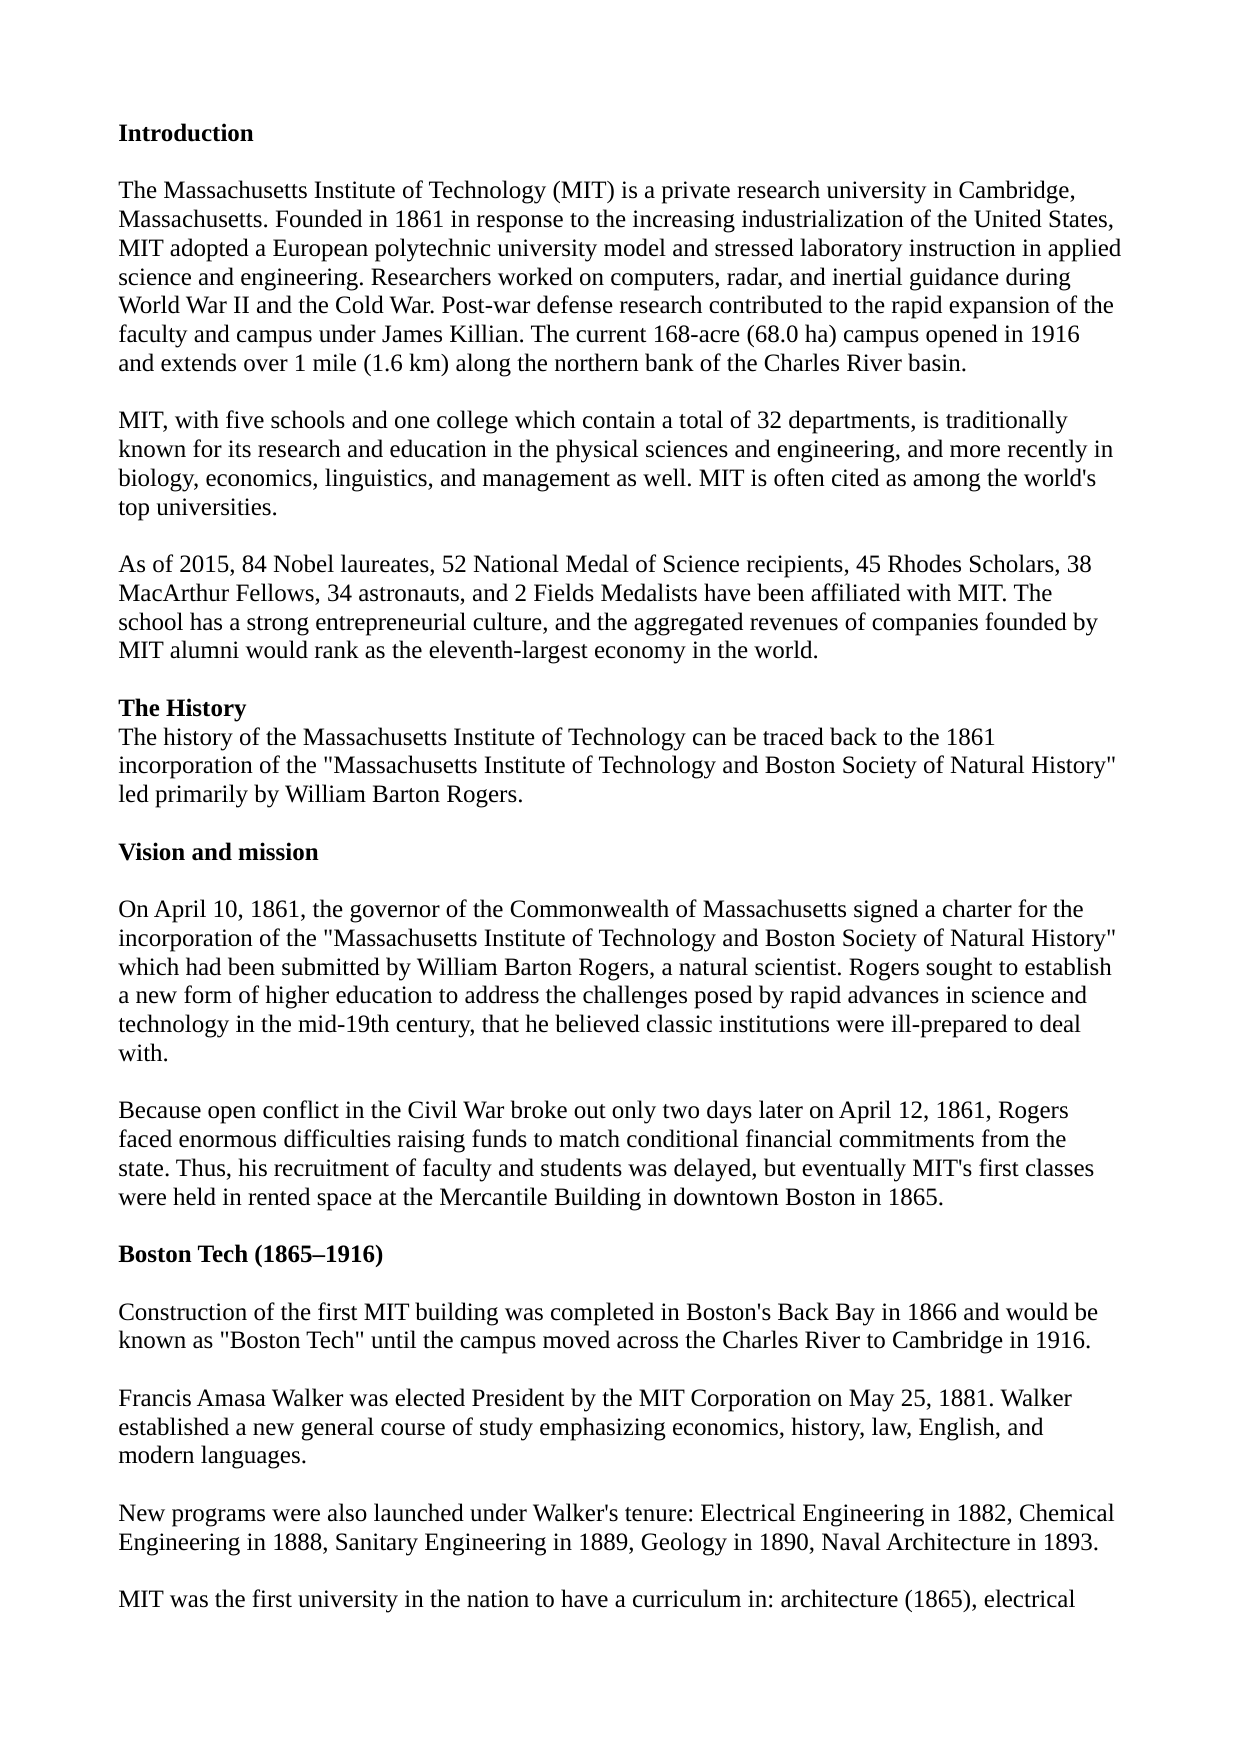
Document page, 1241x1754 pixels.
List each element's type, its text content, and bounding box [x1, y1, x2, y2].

text As of 2015, 84 Nobel laureates, 52 National Medal of Science recipients, 45 Rhodes Scholars, 38 MacArthur Fellows, 34 astronauts, and 2 Fields Medalists have been affiliated with MIT. The school has a strong entrepreneurial culture, and the aggregated revenues of companies founded by MIT alumni would rank as the eleventh-largest economy in the world. [118, 549, 1122, 664]
text Introduction [118, 118, 1122, 147]
text The Massachusetts Institute of Technology (MIT) is a private research university in Cambridge, Massachusetts. Founded in 1861 in response to the increasing industrialization of the United States, MIT adopted a European polytechnic university model and stressed laboratory instruction in applied science and engineering. Researchers worked on computers, radar, and inertial guidance during World War II and the Cold War. Post-war defense research contributed to the rapid expansion of the faculty and campus under James Killian. The current 168-acre (68.0 ha) campus opened in 1916 and extends over 1 mile (1.6 km) along the northern bank of the Charles River basin. [118, 176, 1122, 377]
text Vision and mission [118, 837, 1122, 866]
text Boston Tech (1865–1916) [118, 1239, 1122, 1268]
text Francis Amasa Walker was elected President by the MIT Corporation on May 25, 1881. Walker established a new general course of study emphasizing economics, history, law, English, and modern languages. [118, 1383, 1122, 1469]
text MIT was the first university in the nation to have a curriculum in: architecture (1865), electrical [118, 1584, 1122, 1613]
text Because open conflict in the Civil War broke out only two days later on April 12, 1861, Rogers faced enormous difficulties raising funds to match conditional financial commitments from the state. Thus, his recruitment of faculty and students was delayed, but eventually MIT's first classes were held in rented space at the Mercantile Building in downtown Boston in 1865. [118, 1096, 1122, 1211]
text On April 10, 1861, the governor of the Commonwealth of Massachusetts signed a charter for the incorporation of the "Massachusetts Institute of Technology and Boston Society of Natural History" which had been submitted by William Barton Rogers, a natural scientist. Rogers sought to establish a new form of higher education to address the challenges posed by rapid advances in science and technology in the mid-19th century, that he believed classic institutions were ill-prepared to deal with. [118, 894, 1122, 1067]
text The history of the Massachusetts Institute of Technology can be traced back to the 1861 incorporation of the "Massachusetts Institute of Technology and Boston Society of Natural History" led primarily by William Barton Rogers. [118, 722, 1122, 808]
text MIT, with five schools and one college which contain a total of 32 departments, is traditionally known for its research and education in the physical sciences and engineering, and more recently in biology, economics, linguistics, and management as well. MIT is often cited as among the world's top universities. [118, 406, 1122, 521]
text New programs were also launched under Walker's tenure: Electrical Engineering in 1882, Chemical Engineering in 1888, Sanitary Engineering in 1889, Geology in 1890, Naval Architecture in 1893. [118, 1498, 1122, 1556]
text Construction of the first MIT building was completed in Boston's Back Bay in 1866 and would be known as "Boston Tech" until the campus moved across the Charles River to Cambridge in 1916. [118, 1297, 1122, 1354]
text The History [118, 693, 1122, 722]
